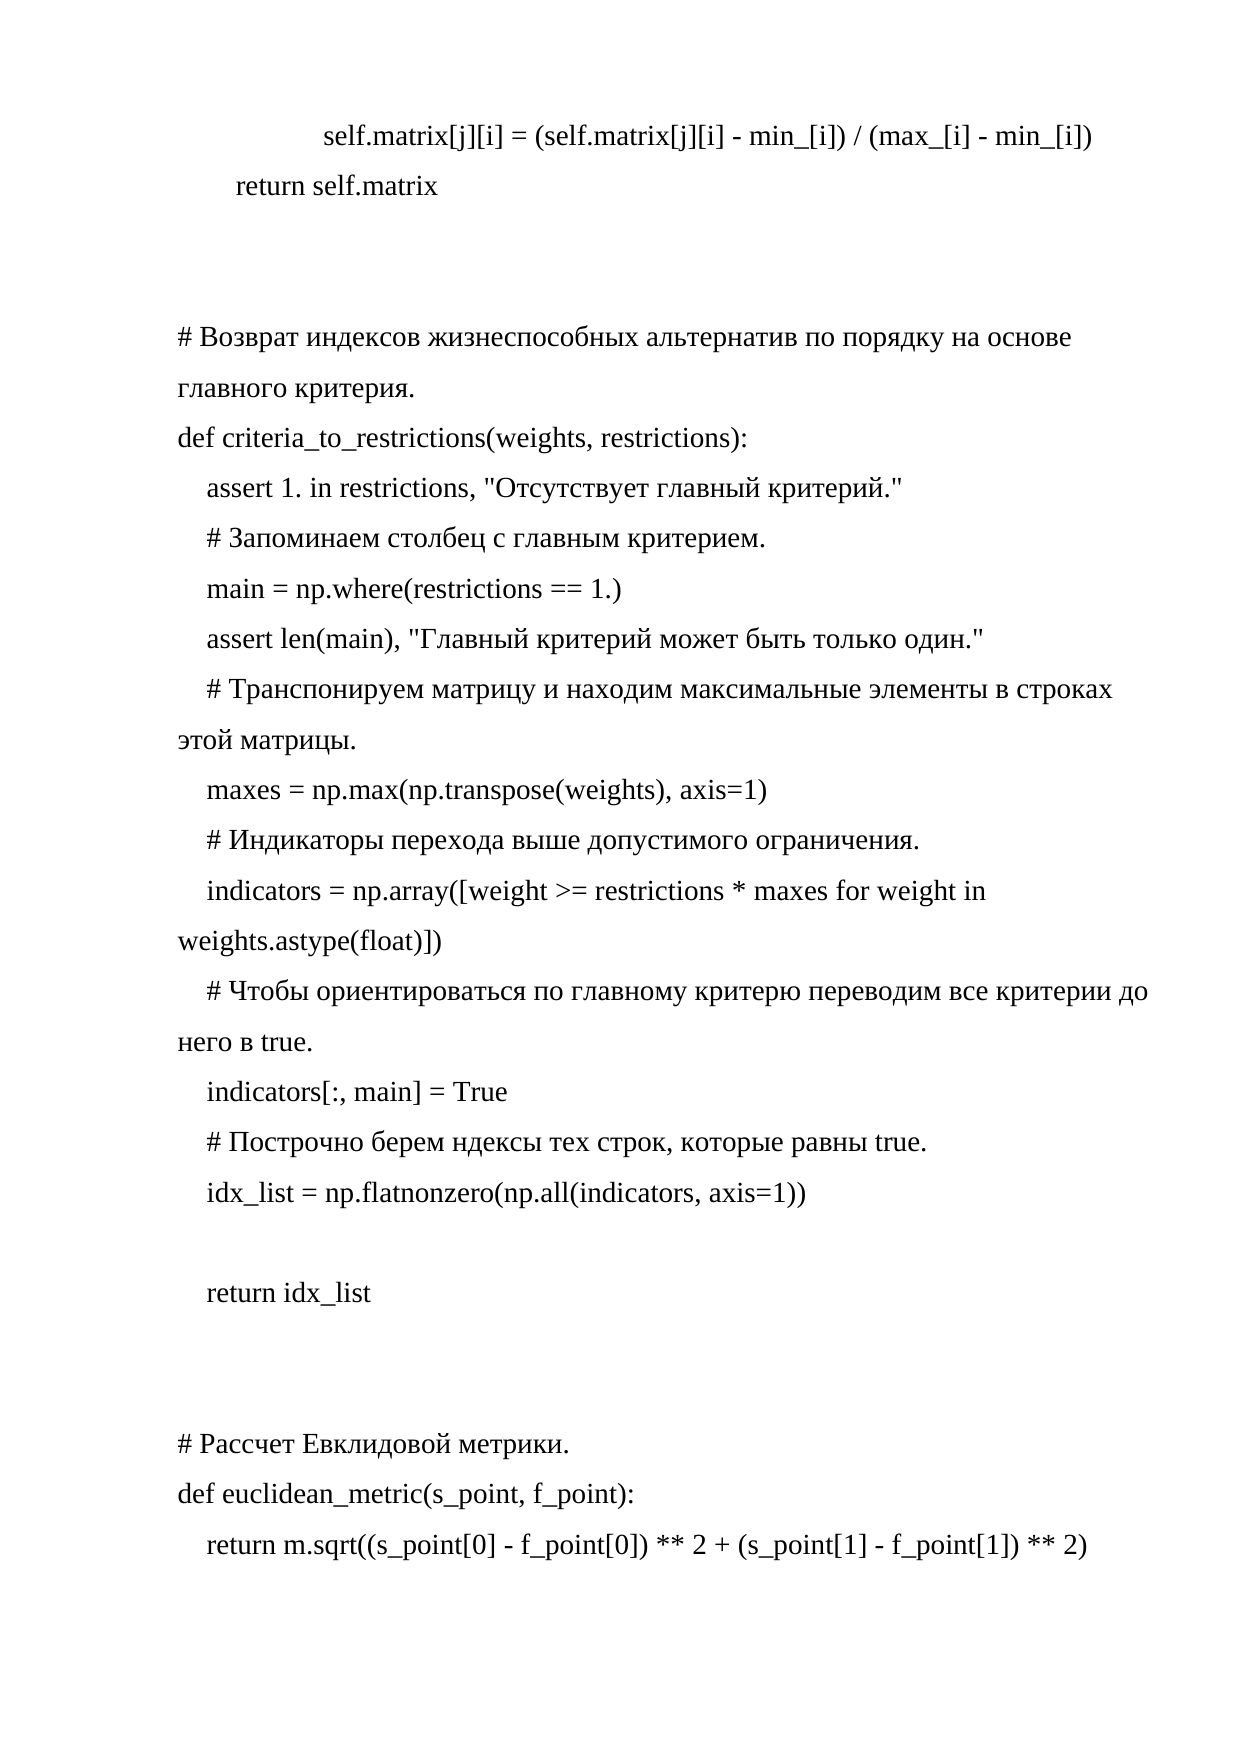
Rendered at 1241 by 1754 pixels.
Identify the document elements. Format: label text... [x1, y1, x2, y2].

text # Возврат индексов жизнеспособных альтернатив по порядку на основе главного критерия. [177, 319, 1152, 403]
text assert len(main), "Главный критерий может быть только один." [177, 621, 1152, 655]
text # Транспонируем матрицу и находим максимальные элементы в строках этой матрицы. [177, 672, 1152, 755]
text maxes = np.max(np.transpose(weights), axis=1) [177, 772, 1152, 806]
text # Запоминаем столбец с главным критерием. [177, 521, 1152, 554]
text return m.sqrt((s_point[0] - f_point[0]) ** 2 + (s_point[1] - f_point[1]) ** 2) [177, 1527, 1152, 1560]
text idx_list = np.flatnonzero(np.all(indicators, axis=1)) [177, 1175, 1152, 1208]
text return idx_list [177, 1275, 1152, 1309]
text self.matrix[j][i] = (self.matrix[j][i] - min_[i]) / (max_[i] - min_[i]) [177, 118, 1152, 152]
text # Чтобы ориентироваться по главному критерю переводим все критерии до него в true. [177, 973, 1152, 1057]
text def euclidean_metric(s_point, f_point): [177, 1477, 1152, 1510]
text indicators = np.array([weight >= restrictions * maxes for weight in weights.astype(float)]) [177, 873, 1152, 957]
text def criteria_to_restrictions(weights, restrictions): [177, 420, 1152, 453]
text return self.matrix [177, 168, 1152, 202]
text # Построчно берем ндексы тех строк, которые равны true. [177, 1124, 1152, 1158]
text assert 1. in restrictions, "Отсутствует главный критерий." [177, 470, 1152, 504]
text # Индикаторы перехода выше допустимого ограничения. [177, 822, 1152, 856]
text indicators[:, main] = True [177, 1074, 1152, 1108]
text # Рассчет Евклидовой метрики. [177, 1426, 1152, 1460]
text main = np.where(restrictions == 1.) [177, 571, 1152, 604]
